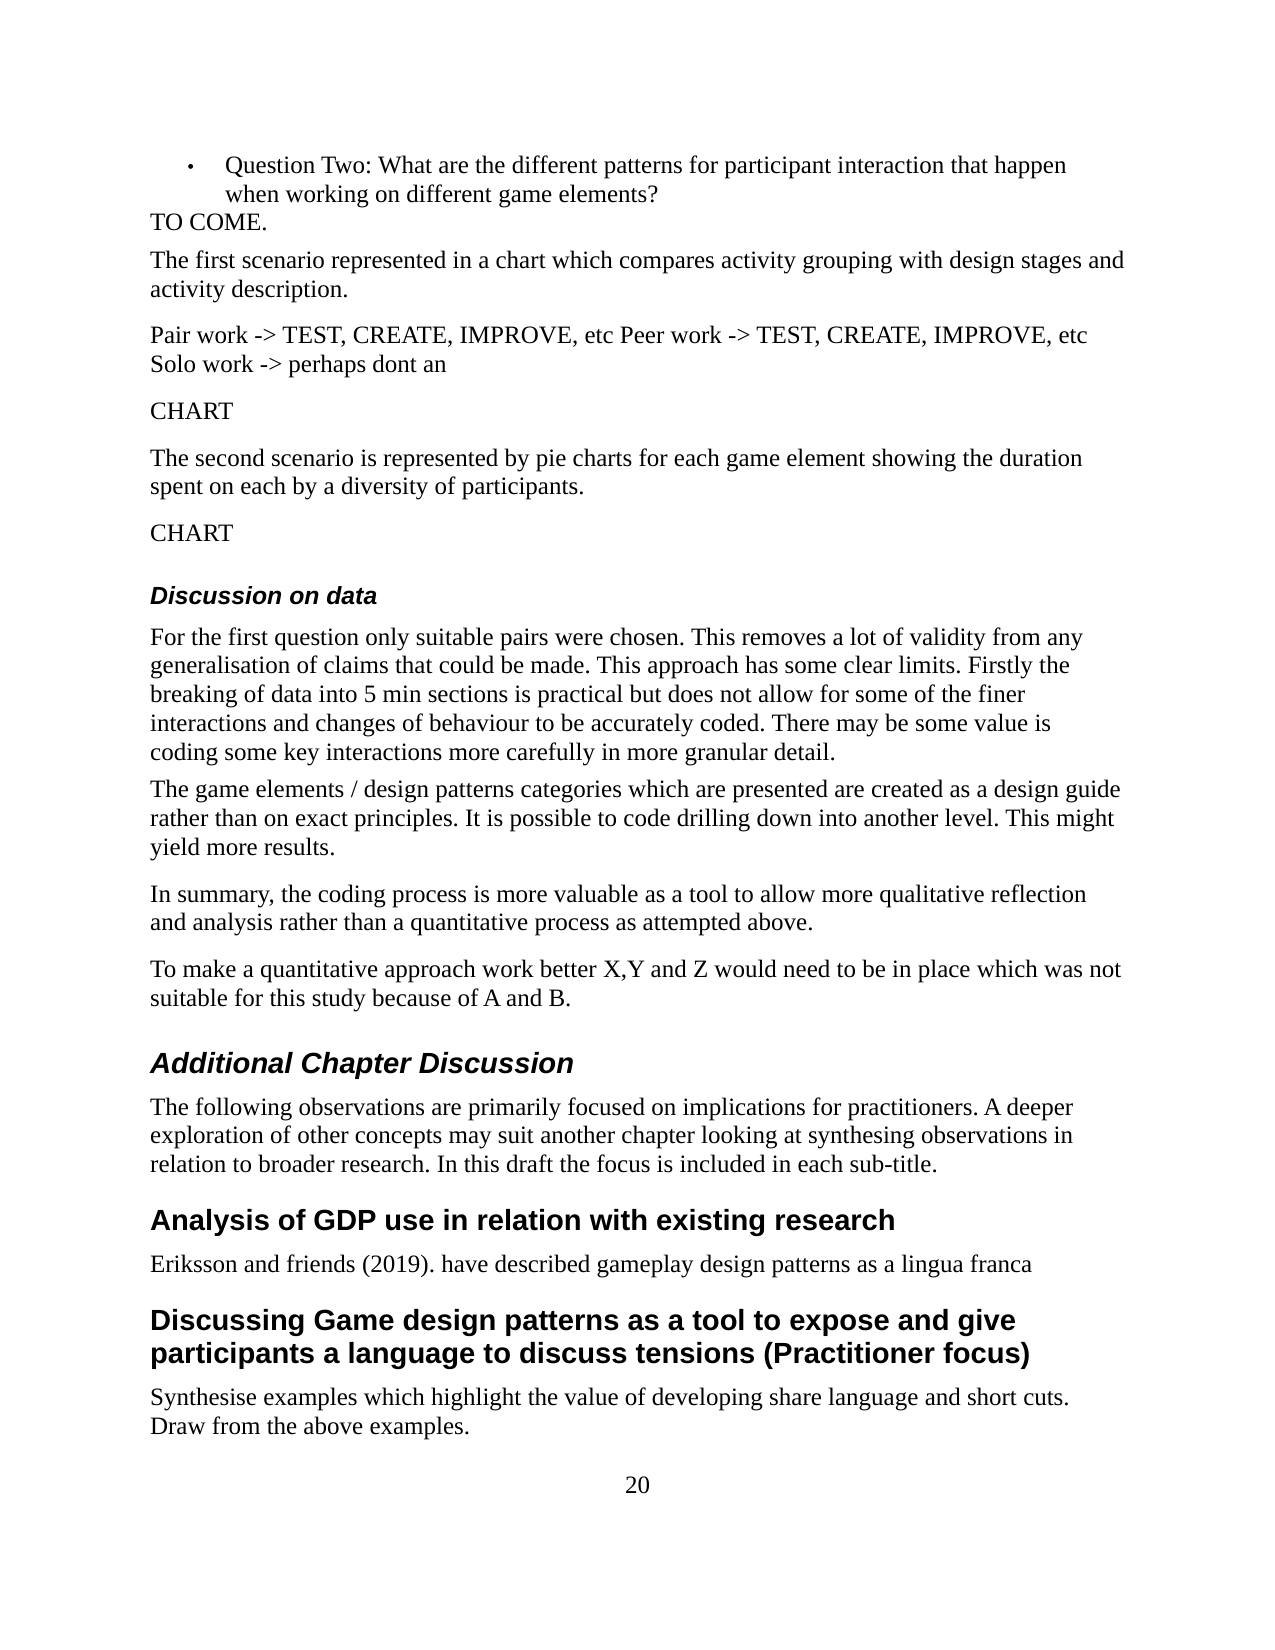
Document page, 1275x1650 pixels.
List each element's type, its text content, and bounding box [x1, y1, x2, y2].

text CHART [150, 518, 1125, 547]
text Synthesise examples which highlight the value of developing share language and short cuts. Draw from the above examples. [150, 1382, 1125, 1440]
text Pair work -> TEST, CREATE, IMPROVE, etc Peer work -> TEST, CREATE, IMPROVE, etc Solo work -> perhaps dont an [150, 321, 1125, 378]
text To make a quantitative approach work better X,Y and Z would need to be in place which was not suitable for this study because of A and B. [150, 954, 1125, 1012]
text The game elements / design patterns categories which are presented are created as a design guide rather than on exact principles. It is possible to code drilling down into another level. This might yield more results. [150, 774, 1125, 861]
subtitle Analysis of GDP use in relation with existing research [150, 1203, 1125, 1236]
text The second scenario is represented by pie charts for each game element showing the duration spent on each by a diversity of participants. [150, 443, 1125, 500]
list Question Two: What are the different patterns for participant interaction that happen when working on different game elements? [187, 150, 1125, 207]
text CHART [150, 396, 1125, 425]
text Eriksson and friends (2019). have described gameplay design patterns as a lingua franca [150, 1249, 1125, 1278]
subtitle Additional Chapter Discussion [150, 1046, 1125, 1079]
text The first scenario represented in a chart which compares activity grouping with design stages and activity description. [150, 245, 1125, 303]
text The following observations are primarily focused on implications for practitioners. A deeper exploration of other concepts may suit another chapter looking at synthesing observations in relation to broader research. In this draft the focus is included in each sub-title. [150, 1092, 1125, 1178]
text TO COME. [150, 207, 1125, 236]
text In summary, the coding process is more valuable as a tool to allow more qualitative reflection and analysis rather than a quantitative process as attempted above. [150, 879, 1125, 936]
subtitle Discussing Game design patterns as a tool to expose and give participants a language to discuss tensions (Practitioner focus) [150, 1303, 1125, 1370]
subtitle Discussion on data [150, 581, 1125, 609]
text For the first question only suitable pairs were chosen. This removes a lot of validity from any generalisation of claims that could be made. This approach has some clear limits. Firstly the breaking of data into 5 min sections is practical but does not allow for some of the finer interactions and changes of behaviour to be accurately coded. There may be some value is coding some key interactions more carefully in more granular detail. [150, 622, 1125, 766]
